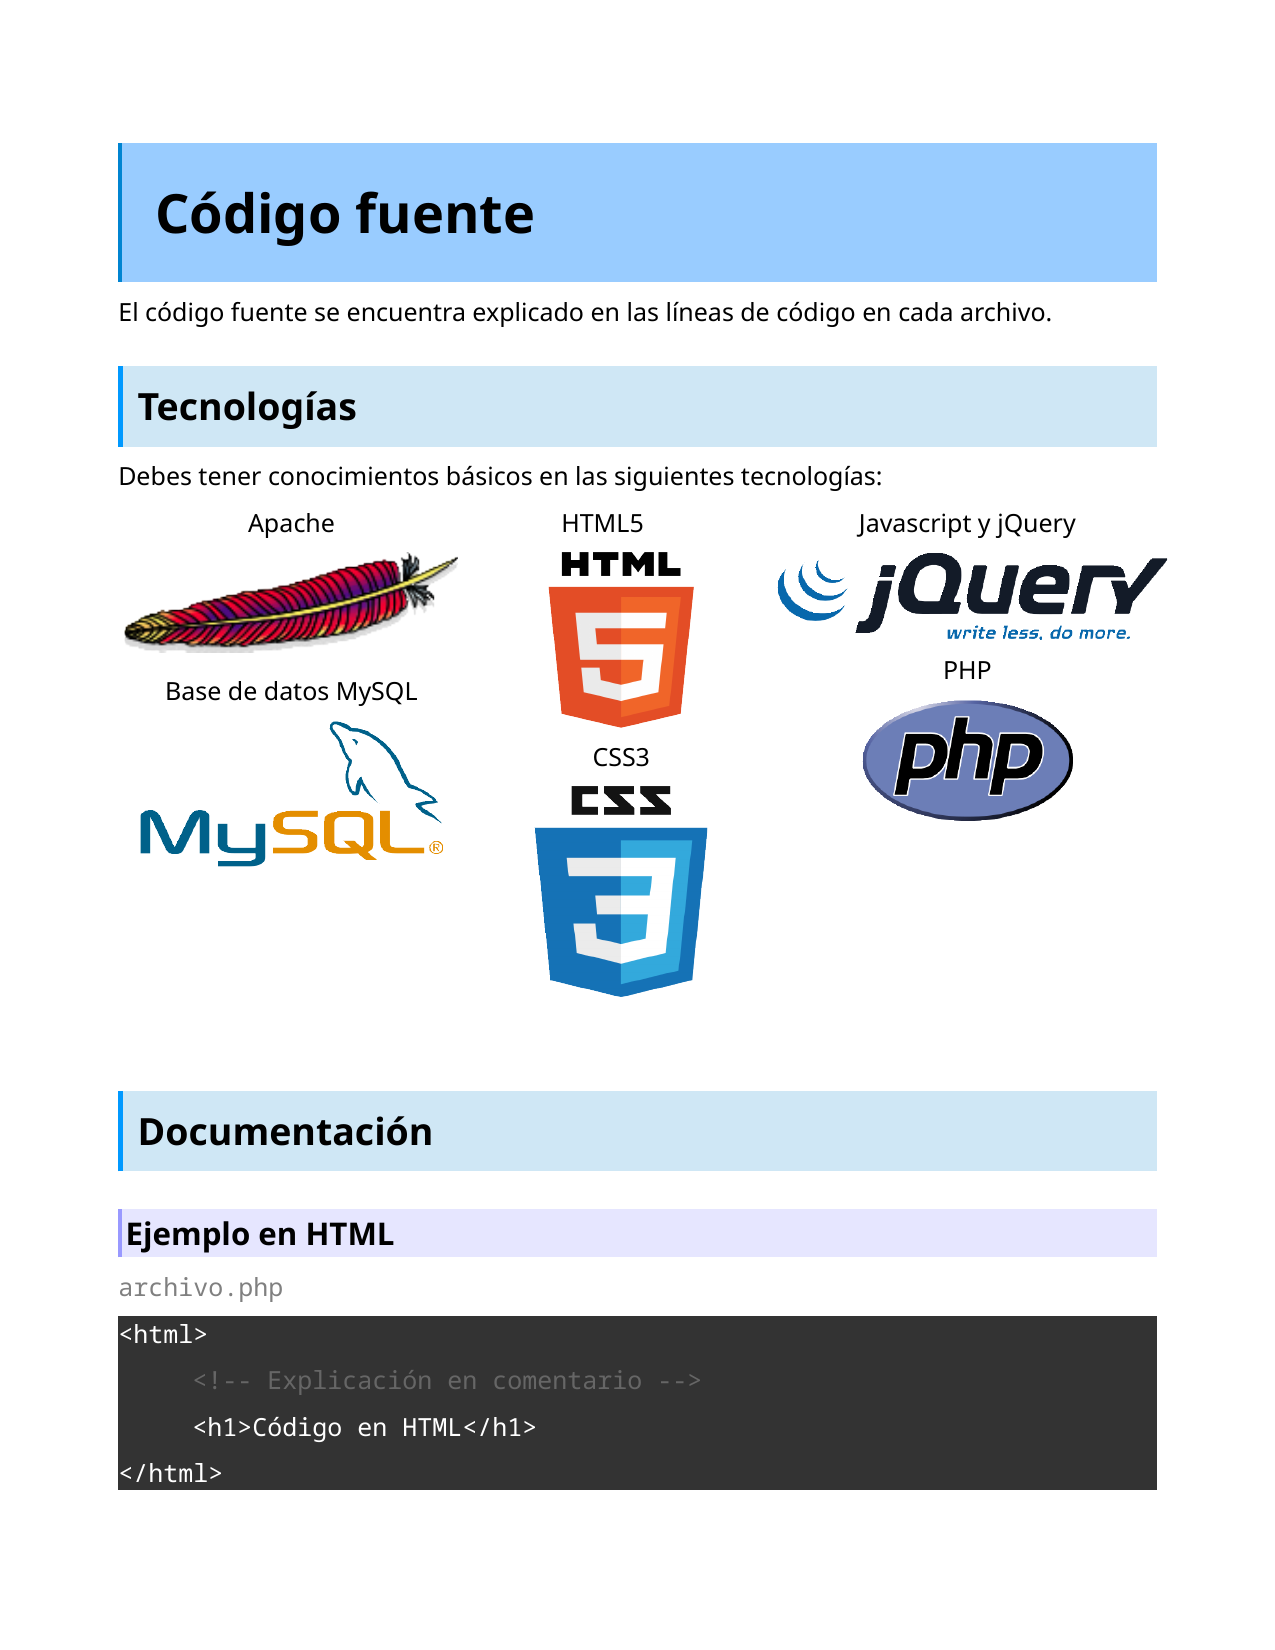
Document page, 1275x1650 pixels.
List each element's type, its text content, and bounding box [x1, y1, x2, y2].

text <html> [118, 1316, 1157, 1351]
text archivo.php [118, 1270, 1157, 1304]
text <!-- Explicación en comentario --> [118, 1363, 1157, 1397]
text Debes tener conocimientos básicos en las siguientes tecnologías: [118, 459, 1157, 493]
picture [139, 720, 443, 867]
picture [534, 786, 708, 997]
text Base de datos MySQL [118, 674, 464, 708]
text HTML5 [464, 506, 740, 540]
text <h1>Código en HTML</h1> [118, 1409, 1157, 1444]
text Javascript y jQuery [778, 506, 1157, 540]
subtitle Documentación [123, 1091, 1157, 1171]
picture [777, 552, 1168, 640]
subtitle Código fuente [122, 143, 1157, 282]
picture [124, 552, 458, 653]
text </html> [118, 1456, 1157, 1490]
text PHP [778, 652, 1157, 686]
picture [518, 552, 724, 728]
text CSS3 [464, 740, 778, 774]
text El código fuente se encuentra explicado en las líneas de código en cada archivo. [118, 294, 1157, 328]
subtitle Tecnologías [123, 366, 1157, 447]
picture [861, 698, 1073, 822]
subtitle Ejemplo en HTML [122, 1209, 1157, 1257]
text Apache [118, 506, 464, 540]
